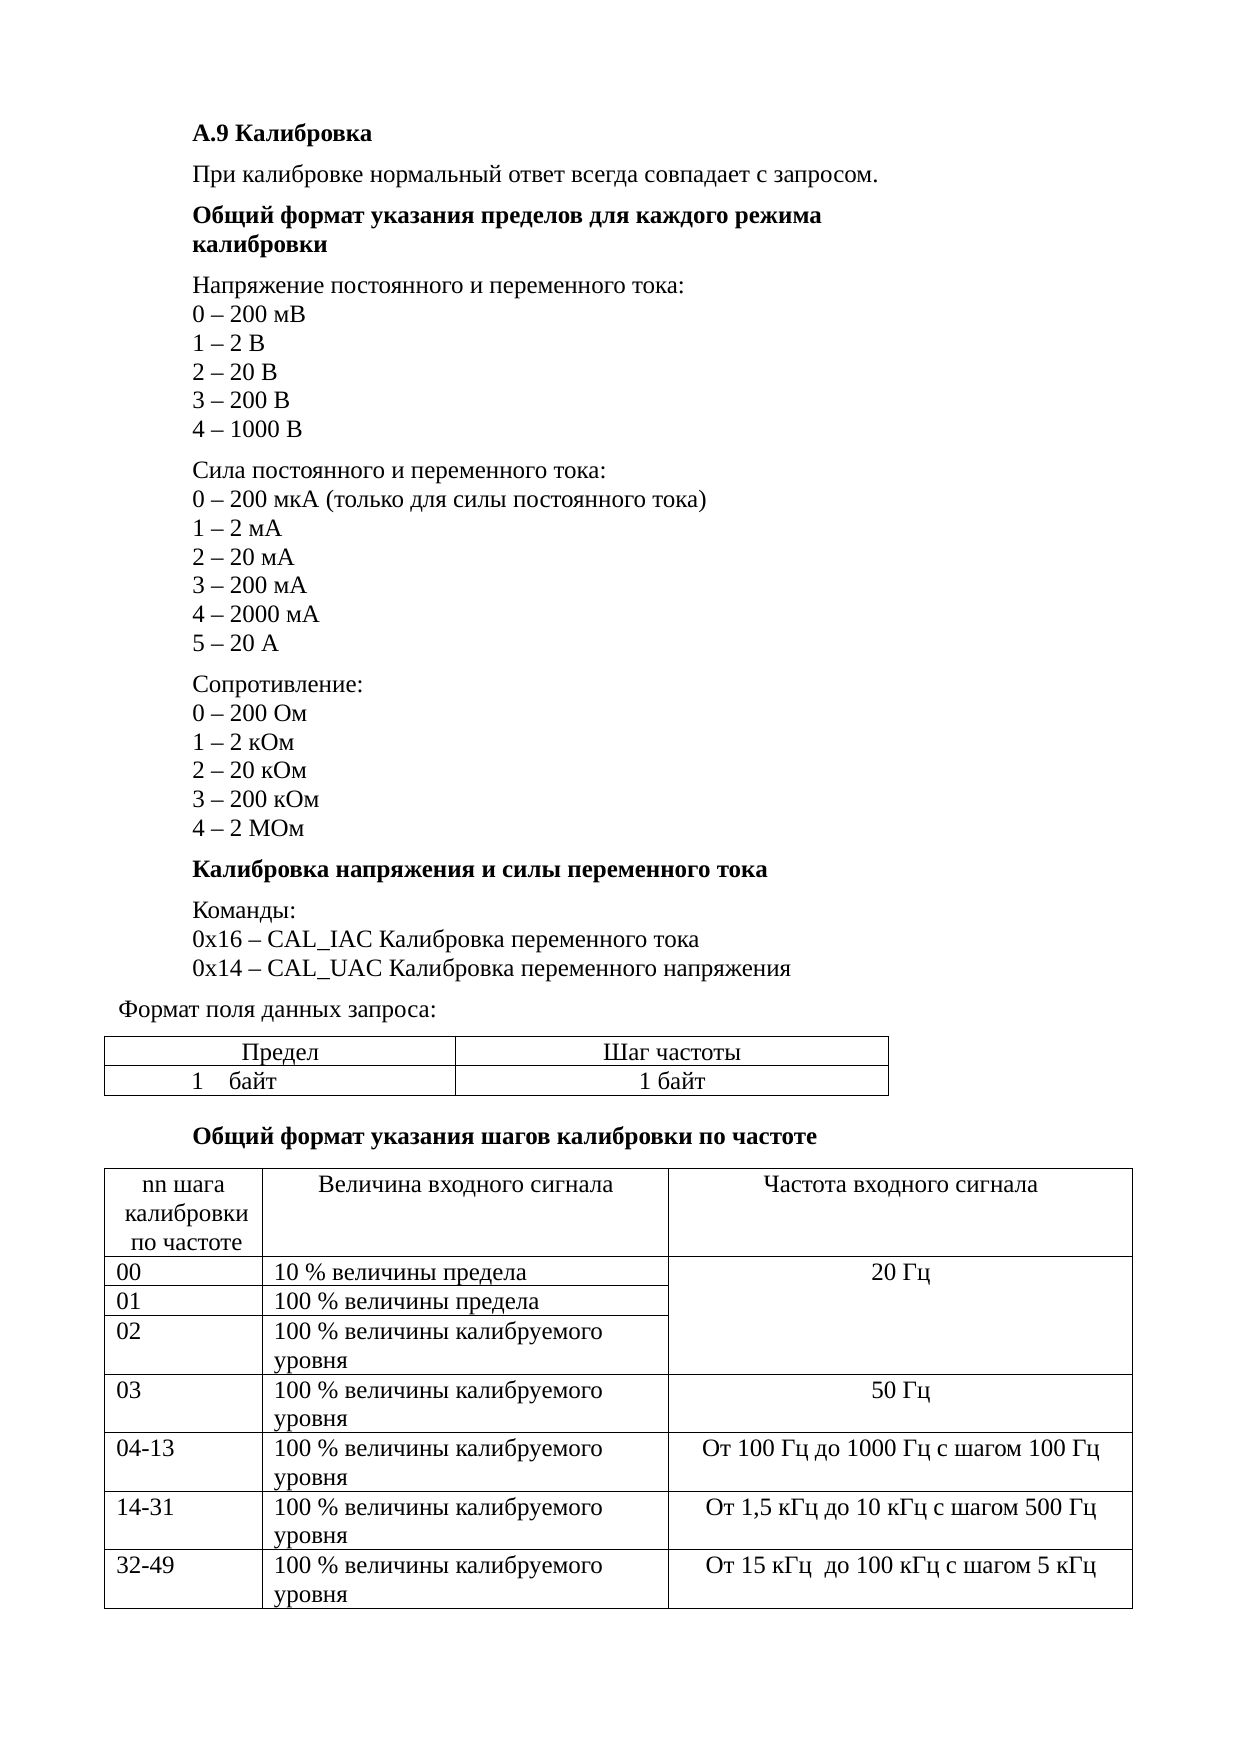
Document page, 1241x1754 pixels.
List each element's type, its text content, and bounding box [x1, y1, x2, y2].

table_header Величина входного сигнала [263, 1169, 668, 1256]
subtitle Общий формат указания шагов калибровки по частоте [118, 1121, 1122, 1150]
text 0x16 – CAL_IAC Калибровка переменного тока [118, 924, 1122, 953]
text 0х14 – CAL_UAC Калибровка переменного напряжения [118, 953, 1122, 982]
table_cell 02 [105, 1316, 262, 1374]
table_cell 100 % величины калибруемого уровня [263, 1433, 668, 1491]
text При калибровке нормальный ответ всегда совпадает с запросом. [118, 159, 1122, 188]
text Напряжение постоянного и переменного тока: [118, 271, 1122, 299]
table_cell От 100 Гц до 1000 Гц c шагом 100 Гц [669, 1433, 1132, 1491]
text 3 – 200 В [118, 386, 1122, 414]
table_cell 14-31 [105, 1492, 262, 1549]
table_cell 20 Гц [669, 1257, 1132, 1374]
subtitle калибровки [118, 229, 1122, 258]
table_cell 100 % величины калибруемого уровня [263, 1375, 668, 1432]
table_cell 01 [105, 1286, 262, 1315]
table_cell 100 % величины калибруемого уровня [263, 1492, 668, 1549]
text 4 – 2 МОм [118, 813, 1122, 842]
text Сопротивление: [118, 669, 1122, 698]
subtitle Калибровка напряжения и силы переменного тока [118, 854, 1122, 883]
text 0 – 200 Ом [118, 698, 1122, 727]
table_cell 03 [105, 1375, 262, 1432]
text 2 – 20 мА [118, 542, 1122, 571]
table_cell От 1,5 кГц до 10 кГц с шагом 500 Гц [669, 1492, 1132, 1549]
text 3 – 200 мА [118, 571, 1122, 599]
table_cell 32-49 [105, 1550, 262, 1608]
table_cell 1 байт [456, 1066, 888, 1095]
text Формат поля данных запроса: [118, 994, 1122, 1023]
text 2 – 20 кОм [118, 756, 1122, 784]
table_header nn шага калибровки по частоте [105, 1169, 262, 1256]
table_cell 50 Гц [669, 1375, 1132, 1432]
text 5 – 20 А [118, 628, 1122, 657]
table_header Предел [105, 1037, 455, 1065]
table_cell 100 % величины калибруемого уровня [263, 1550, 668, 1608]
table_cell 100 % величины калибруемого уровня [263, 1316, 668, 1374]
text 1 – 2 мА [118, 513, 1122, 542]
table_header Частота входного сигнала [669, 1169, 1132, 1256]
table_cell байт [105, 1066, 455, 1095]
text 2 – 20 В [118, 357, 1122, 386]
table_cell 04-13 [105, 1433, 262, 1491]
text 0 – 200 мкА (только для силы постоянного тока) [118, 484, 1122, 513]
table_cell 00 [105, 1257, 262, 1285]
text 1 – 2 кОм [118, 727, 1122, 756]
table_cell 100 % величины предела [263, 1286, 668, 1315]
table_cell От 15 кГц до 100 кГц с шагом 5 кГц [669, 1550, 1132, 1608]
text 3 – 200 кОм [118, 784, 1122, 813]
text 1 – 2 В [118, 328, 1122, 357]
text 4 – 2000 мА [118, 599, 1122, 628]
subtitle А.9 Калибровка [118, 118, 1122, 147]
text 4 – 1000 В [118, 414, 1122, 443]
text 0 – 200 мВ [118, 299, 1122, 328]
table_header Шаг частоты [456, 1037, 888, 1065]
table_cell 10 % величины предела [263, 1257, 668, 1285]
text Сила постоянного и переменного тока: [118, 456, 1122, 484]
text Команды: [118, 896, 1122, 924]
subtitle Общий формат указания пределов для каждого режима [118, 201, 1122, 229]
